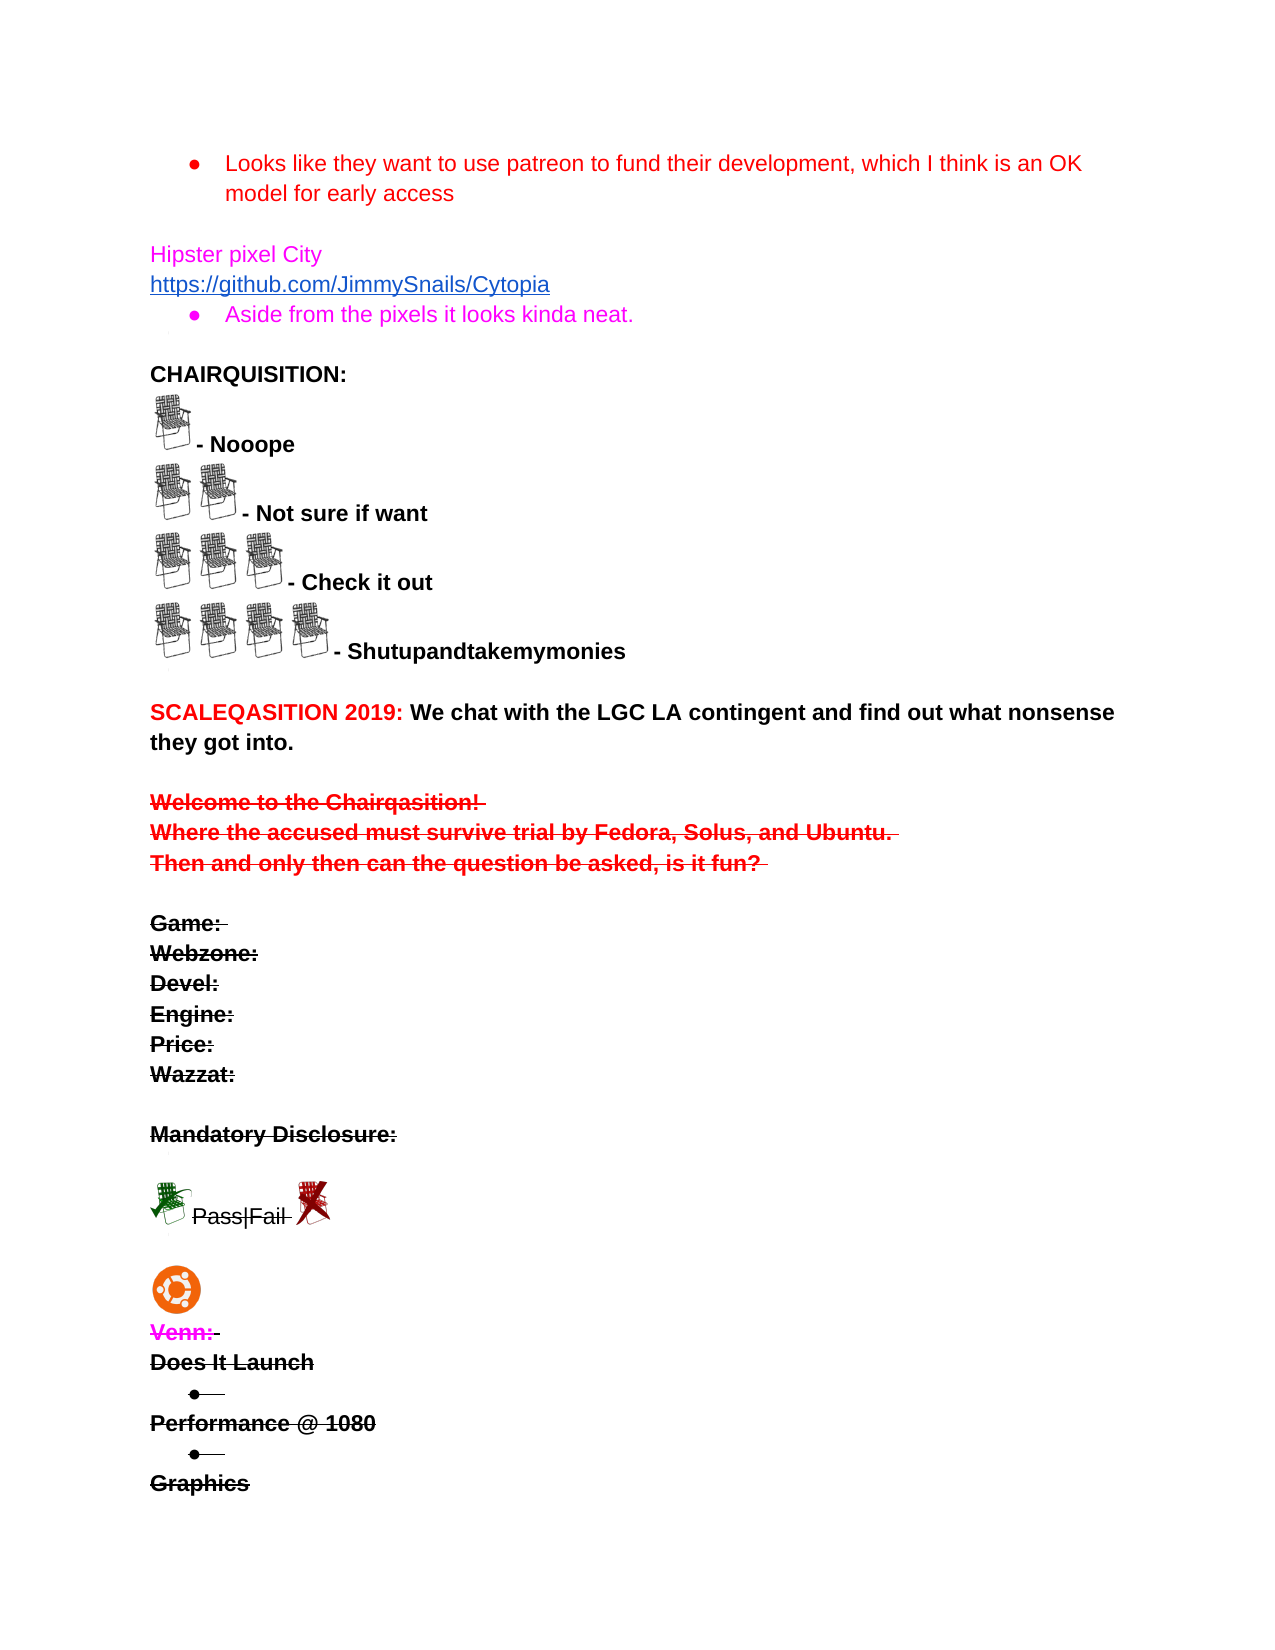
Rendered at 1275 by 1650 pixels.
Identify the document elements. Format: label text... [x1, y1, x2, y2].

text Welcome to the Chairqasition! [150, 789, 1125, 816]
picture [150, 599, 334, 660]
text Pass|Fail [192, 1182, 292, 1217]
text SCALEQASITION 2019: We chat with the LGC LA contingent and find out what nonsense they got into. [150, 698, 1125, 755]
list Looks like they want to use patreon to fund their development, which I think is an OK model for early access [187, 150, 1125, 207]
text Wazzat: [150, 1061, 1125, 1087]
text Venn: [150, 1263, 1125, 1345]
text Game: [150, 910, 1125, 936]
text Pass|Fail [150, 1218, 244, 1229]
text https://github.com/JimmySnails/Cytopia [150, 271, 1125, 297]
picture [292, 1181, 335, 1225]
text Pass|Fail [246, 1182, 1125, 1229]
text Hipster pixel City [150, 241, 1125, 267]
text - Shutupandtakemymonies [150, 599, 1125, 664]
text CHAIRQUISITION: - Nooope [150, 361, 1125, 457]
text Price: [150, 1031, 1125, 1057]
list Aside from the pixels it looks kinda neat. [187, 301, 1125, 327]
text Webzone: [150, 940, 1125, 967]
picture [150, 530, 288, 591]
picture [150, 1263, 203, 1316]
text Then and only then can the question be asked, is it fun? [150, 849, 1125, 876]
picture [150, 1182, 192, 1225]
text - Not sure if want [150, 461, 1125, 526]
text - Check it out [150, 530, 1125, 595]
text Engine: [150, 1001, 1125, 1027]
text Where the accused must survive trial by Fedora, Solus, and Ubuntu. [150, 819, 1125, 846]
text Graphics [150, 1470, 1125, 1496]
picture [150, 460, 242, 522]
text Performance @ 1080 [150, 1410, 1125, 1436]
text Devel: [150, 970, 1125, 997]
picture [150, 391, 196, 452]
text Mandatory Disclosure: [150, 1121, 1125, 1148]
text Does It Launch [150, 1349, 1125, 1376]
